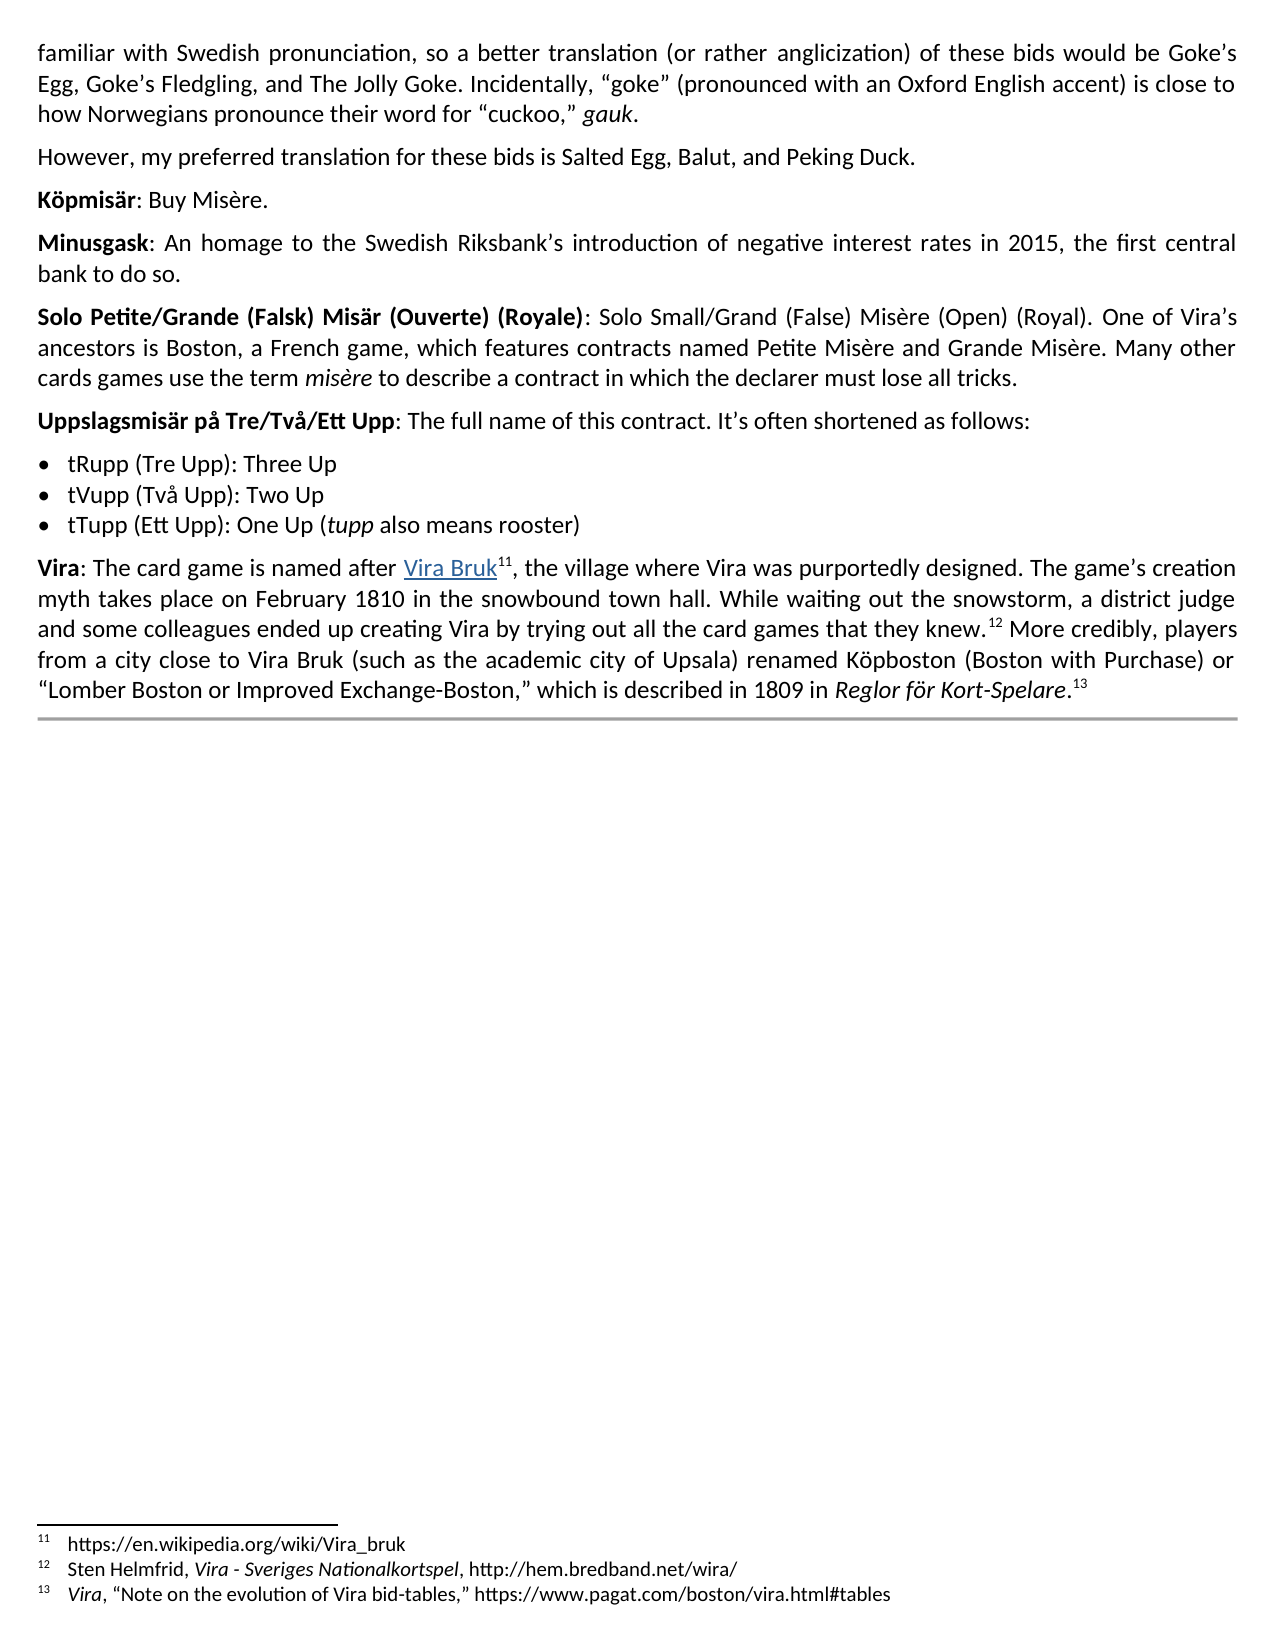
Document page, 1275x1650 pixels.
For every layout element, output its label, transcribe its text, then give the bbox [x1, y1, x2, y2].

list tRupp (Tre Upp): Three Up [37, 448, 1237, 479]
list tVupp (Två Upp): Two Up [37, 479, 1237, 509]
list tTupp (Ett Upp): One Up (tupp also means rooster) [37, 509, 1237, 540]
text Solo Petite/Grande (Falsk) Misär (Ouverte) (Royale): Solo Small/Grand (False) Misère (Open) (Royal). One of Vira’s ancestors is Boston, a French game, which features contracts named Petite Misère and Grande Misère. Many other cards games use the term misère to describe a contract in which the declarer must lose all tricks. [37, 301, 1237, 393]
text https://en.wikipedia.org/wiki/Vira_bruk [37, 1531, 1237, 1556]
text familiar with Swedish pronunciation, so a better translation (or rather anglicization) of these bids would be Goke’s Egg, Goke’s Fledgling, and The Jolly Goke. Incidentally, “goke” (pronounced with an Oxford English accent) is close to how Norwegians pronounce their word for “cuckoo,” gauk. [37, 37, 1237, 129]
text Uppslagsmisär på Tre/Två/Ett Upp: The full name of this contract. It’s often shortened as follows: [37, 405, 1237, 436]
text However, my preferred translation for these bids is Salted Egg, Balut, and Peking Duck. [37, 142, 1237, 172]
text Vira, “Note on the evolution of Vira bid-tables,” https://www.pagat.com/boston/vira.html#tables [37, 1582, 1237, 1607]
text Minusgask: An homage to the Swedish Riksbank’s introduction of negative interest rates in 2015, the first central bank to do so. [37, 228, 1237, 289]
text Sten Helmfrid, Vira - Sveriges Nationalkortspel, http://hem.bredband.net/wira/ [37, 1556, 1237, 1582]
text Vira: The card game is named after Vira Bruk, the village where Vira was purportedly designed. The game’s creation myth takes place on February 1810 in the snowbound town hall. While waiting out the snowstorm, a district judge and some colleagues ended up creating Vira by trying out all the card games that they knew. More credibly, players from a city close to Vira Bruk (such as the academic city of Upsala) renamed Köpboston (Boston with Purchase) or “Lomber Boston or Improved Exchange-Boston,” which is described in 1809 in Reglor för Kort-Spelare. [37, 552, 1237, 705]
text Köpmisär: Buy Misère. [37, 184, 1237, 215]
